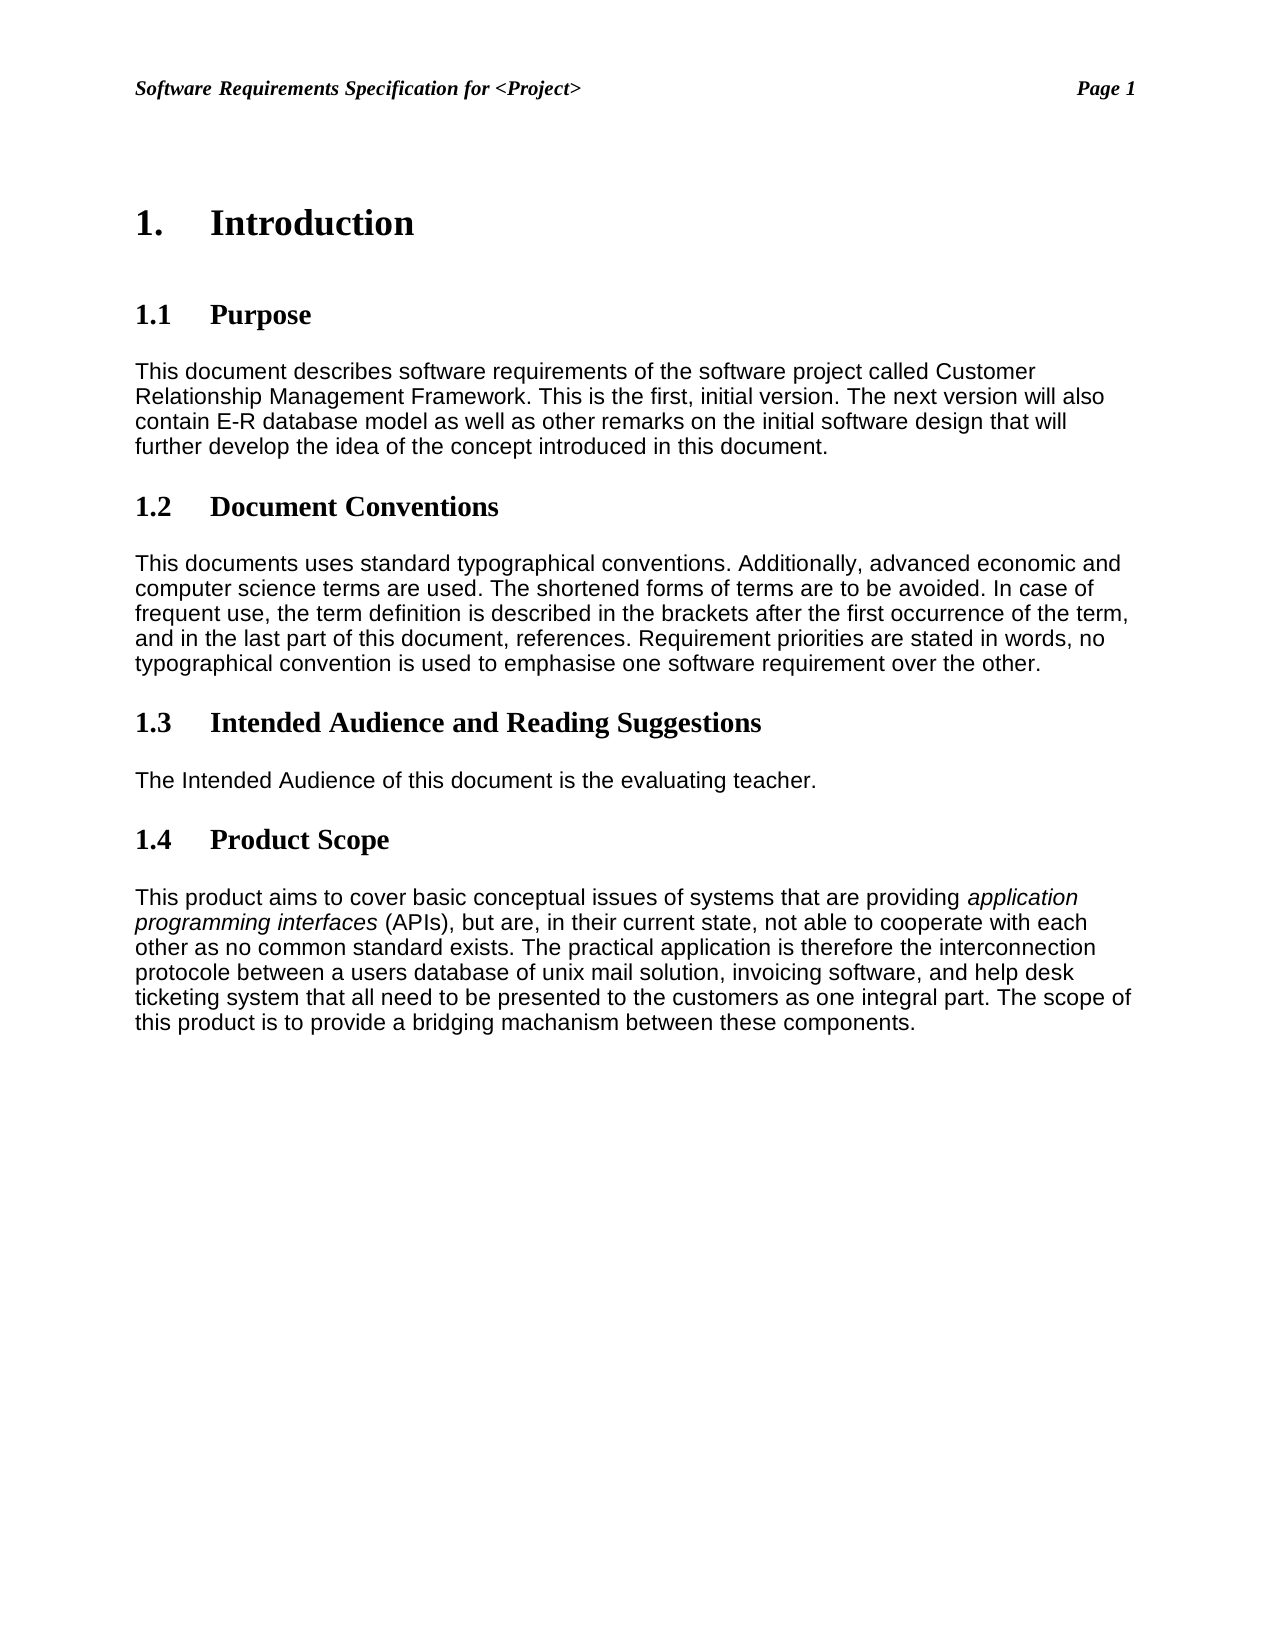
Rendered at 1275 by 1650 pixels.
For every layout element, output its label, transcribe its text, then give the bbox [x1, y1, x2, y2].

subtitle Product Scope [135, 823, 1140, 856]
text This documents uses standard typographical conventions. Additionally, advanced economic and computer science terms are used. The shortened forms of terms are to be avoided. In case of frequent use, the term definition is described in the brackets after the first occurrence of the term, and in the last part of this document, references. Requirement priorities are stated in words, no typographical convention is used to emphasise one software requirement over the other. [135, 552, 1140, 677]
text This document describes software requirements of the software project called Customer Relationship Management Framework. This is the first, initial version. The next version will also contain E-R database model as well as other remarks on the initial software design that will further develop the idea of the concept introduced in this document. [135, 360, 1140, 460]
text The Intended Audience of this document is the evaluating teacher. [135, 768, 1140, 793]
text This product aims to cover basic conceptual issues of systems that are providing application programming interfaces (APIs), but are, in their current state, not able to cooperate with each other as no common standard exists. The practical application is therefore the interconnection protocole between a users database of unix mail solution, invoicing software, and help desk ticketing system that all need to be presented to the customers as one integral part. The scope of this product is to provide a bridging machanism between these components. [135, 885, 1140, 1035]
subtitle Introduction [135, 200, 1140, 243]
subtitle Intended Audience and Reading Suggestions [135, 706, 1140, 739]
subtitle Purpose [135, 297, 1140, 331]
subtitle Document Conventions [135, 489, 1140, 522]
